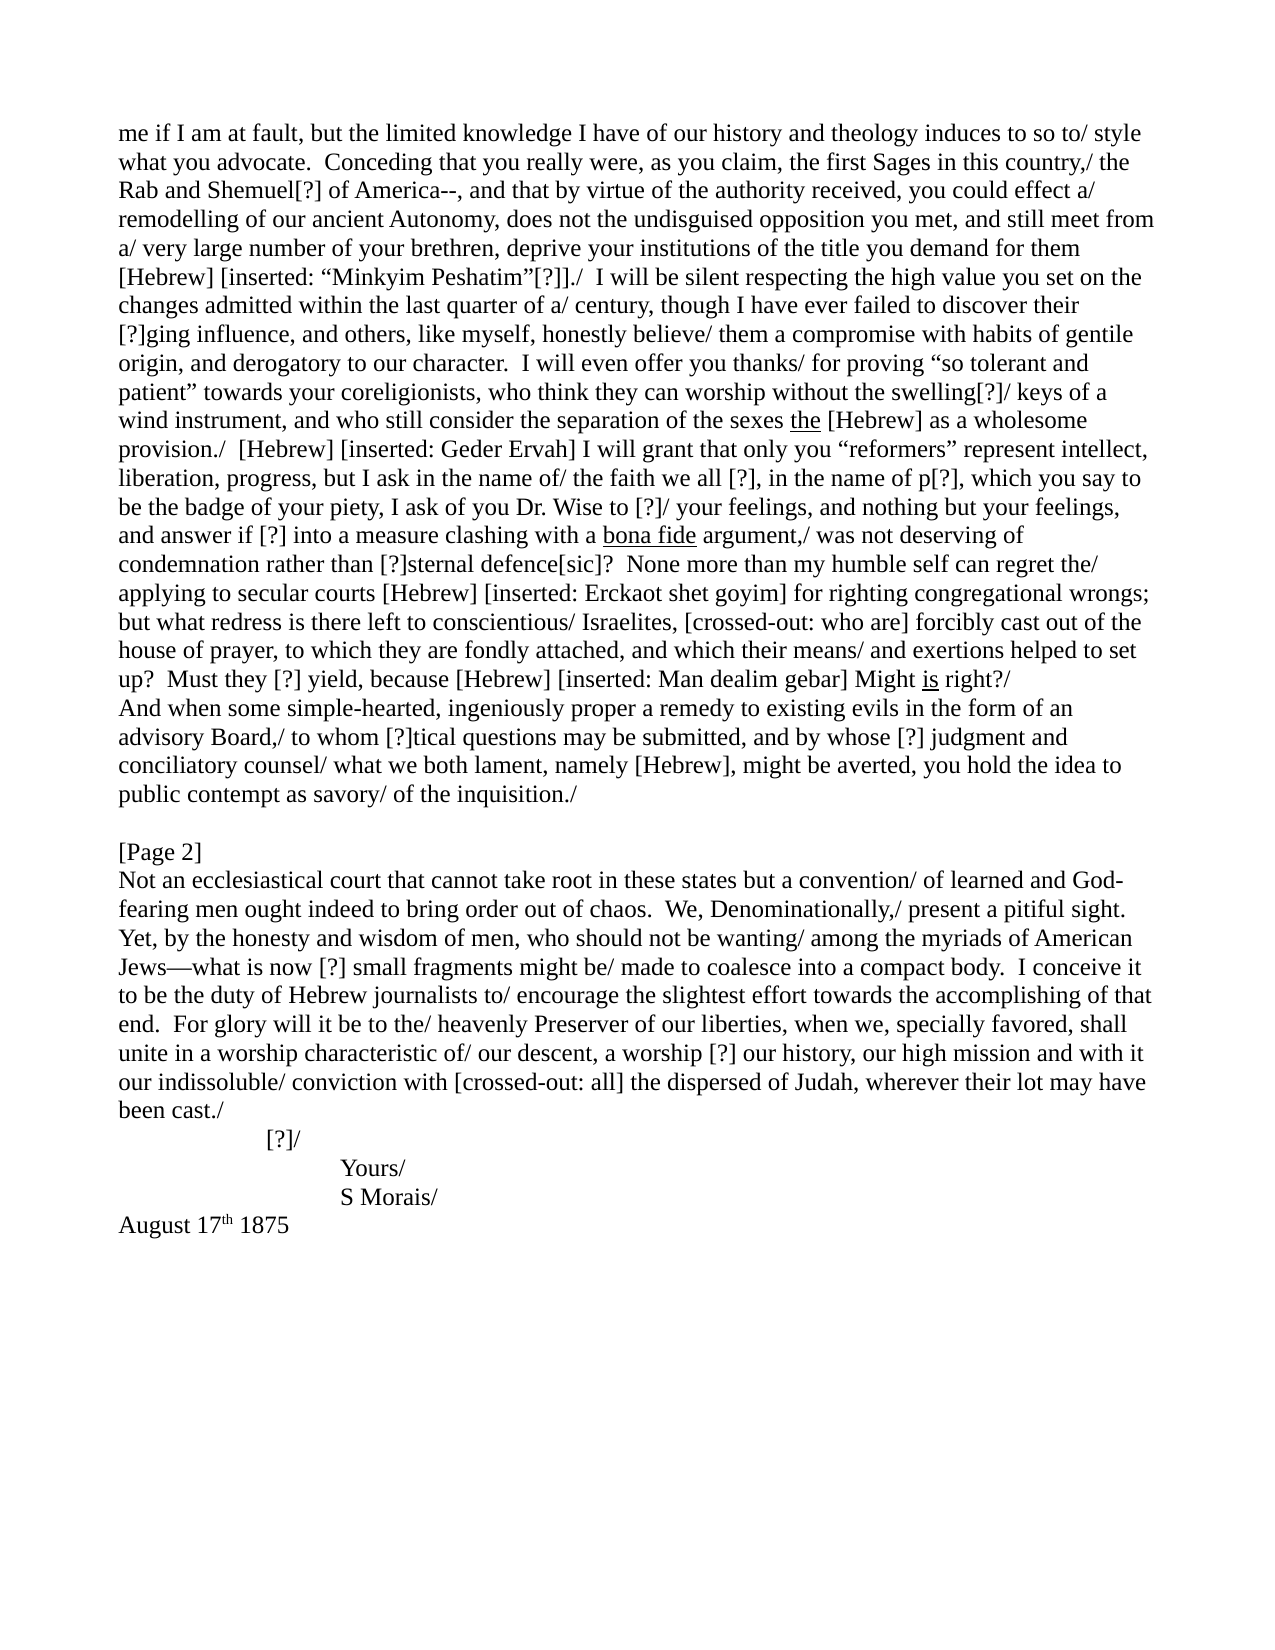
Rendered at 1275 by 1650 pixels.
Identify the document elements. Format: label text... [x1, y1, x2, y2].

text And when some simple-hearted, ingeniously proper a remedy to existing evils in the form of an advisory Board,/ to whom [?]tical questions may be submitted, and by whose [?] judgment and conciliatory counsel/ what we both lament, namely [Hebrew], might be averted, you hold the idea to public contempt as savory/ of the inquisition./ [118, 693, 1157, 808]
text Not an ecclesiastical court that cannot take root in these states but a convention/ of learned and God-fearing men ought indeed to bring order out of chaos. We, Denominationally,/ present a pitiful sight. Yet, by the honesty and wisdom of men, who should not be wanting/ among the myriads of American Jews—what is now [?] small fragments might be/ made to coalesce into a compact body. I conceive it to be the duty of Hebrew journalists to/ encourage the slightest effort towards the accomplishing of that end. For glory will it be to the/ heavenly Preserver of our liberties, when we, specially favored, shall unite in a worship characteristic of/ our descent, a worship [?] our history, our high mission and with it our indissoluble/ conviction with [crossed-out: all] the dispersed of Judah, wherever their lot may have been cast./ [118, 866, 1157, 1124]
text August 17th 1875 [118, 1211, 1157, 1239]
text S Morais/ [118, 1182, 1157, 1211]
text [Page 2] [118, 837, 1157, 866]
text me if I am at fault, but the limited knowledge I have of our history and theology induces to so to/ style what you advocate. Conceding that you really were, as you claim, the first Sages in this country,/ the Rab and Shemuel[?] of America--, and that by virtue of the authority received, you could effect a/ remodelling of our ancient Autonomy, does not the undisguised opposition you met, and still meet from a/ very large number of your brethren, deprive your institutions of the title you demand for them [Hebrew] [inserted: “Minkyim Peshatim”[?]]./ I will be silent respecting the high value you set on the changes admitted within the last quarter of a/ century, though I have ever failed to discover their [?]ging influence, and others, like myself, honestly believe/ them a compromise with habits of gentile origin, and derogatory to our character. I will even offer you thanks/ for proving “so tolerant and patient” towards your coreligionists, who think they can worship without the swelling[?]/ keys of a wind instrument, and who still consider the separation of the sexes the [Hebrew] as a wholesome provision./ [Hebrew] [inserted: Geder Ervah] I will grant that only you “reformers” represent intellect, liberation, progress, but I ask in the name of/ the faith we all [?], in the name of p[?], which you say to be the badge of your piety, I ask of you Dr. Wise to [?]/ your feelings, and nothing but your feelings, and answer if [?] into a measure clashing with a bona fide argument,/ was not deserving of condemnation rather than [?]sternal defence[sic]? None more than my humble self can regret the/ applying to secular courts [Hebrew] [inserted: Erckaot shet goyim] for righting congregational wrongs; but what redress is there left to conscientious/ Israelites, [crossed-out: who are] forcibly cast out of the house of prayer, to which they are fondly attached, and which their means/ and exertions helped to set up? Must they [?] yield, because [Hebrew] [inserted: Man dealim gebar] Might is right?/ [118, 118, 1157, 693]
text [?]/ [118, 1124, 1157, 1153]
text Yours/ [118, 1153, 1157, 1182]
